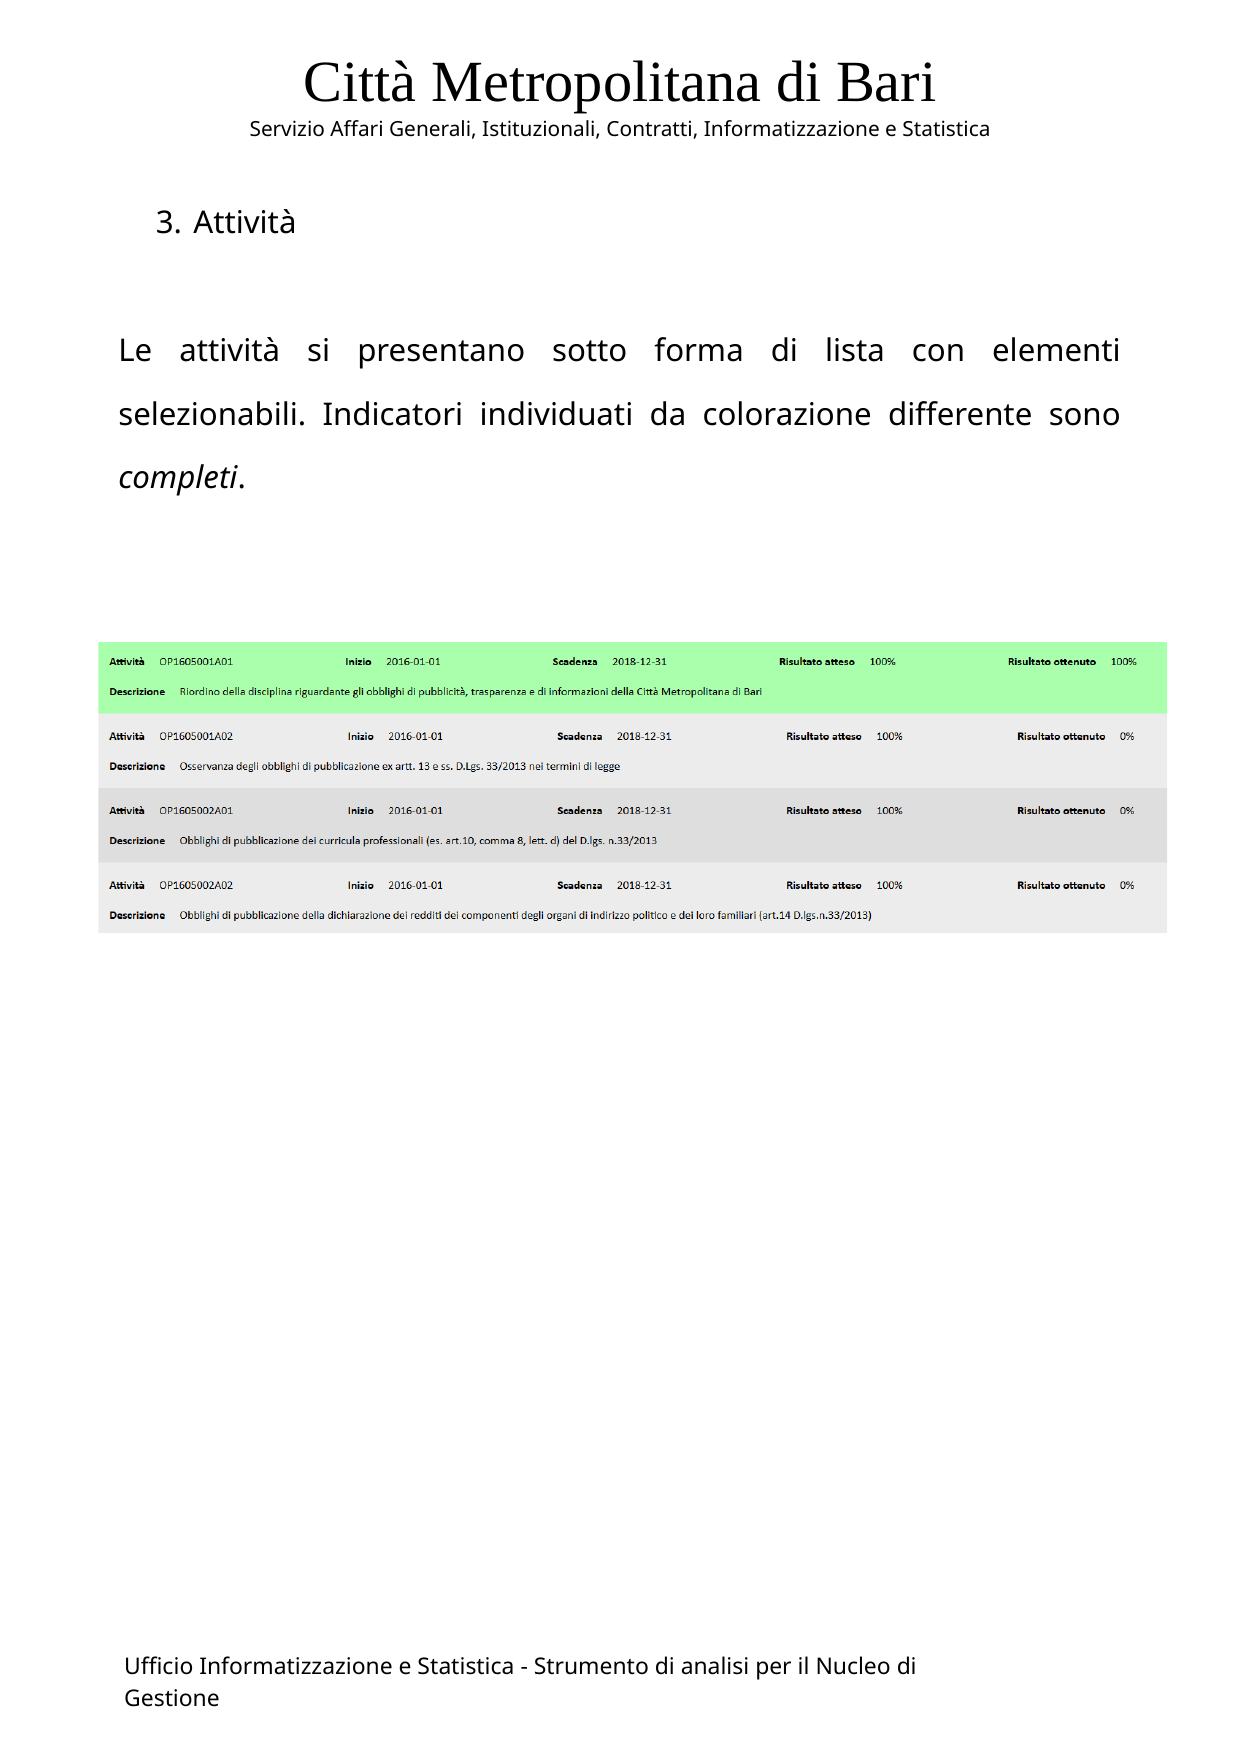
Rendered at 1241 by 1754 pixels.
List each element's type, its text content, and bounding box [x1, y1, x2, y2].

list Attività [156, 200, 1122, 243]
picture [98, 642, 1168, 933]
text Le attività si presentano sotto forma di lista con elementi selezionabili. Indicatori individuati da colorazione differente sono completi. [118, 328, 1122, 498]
